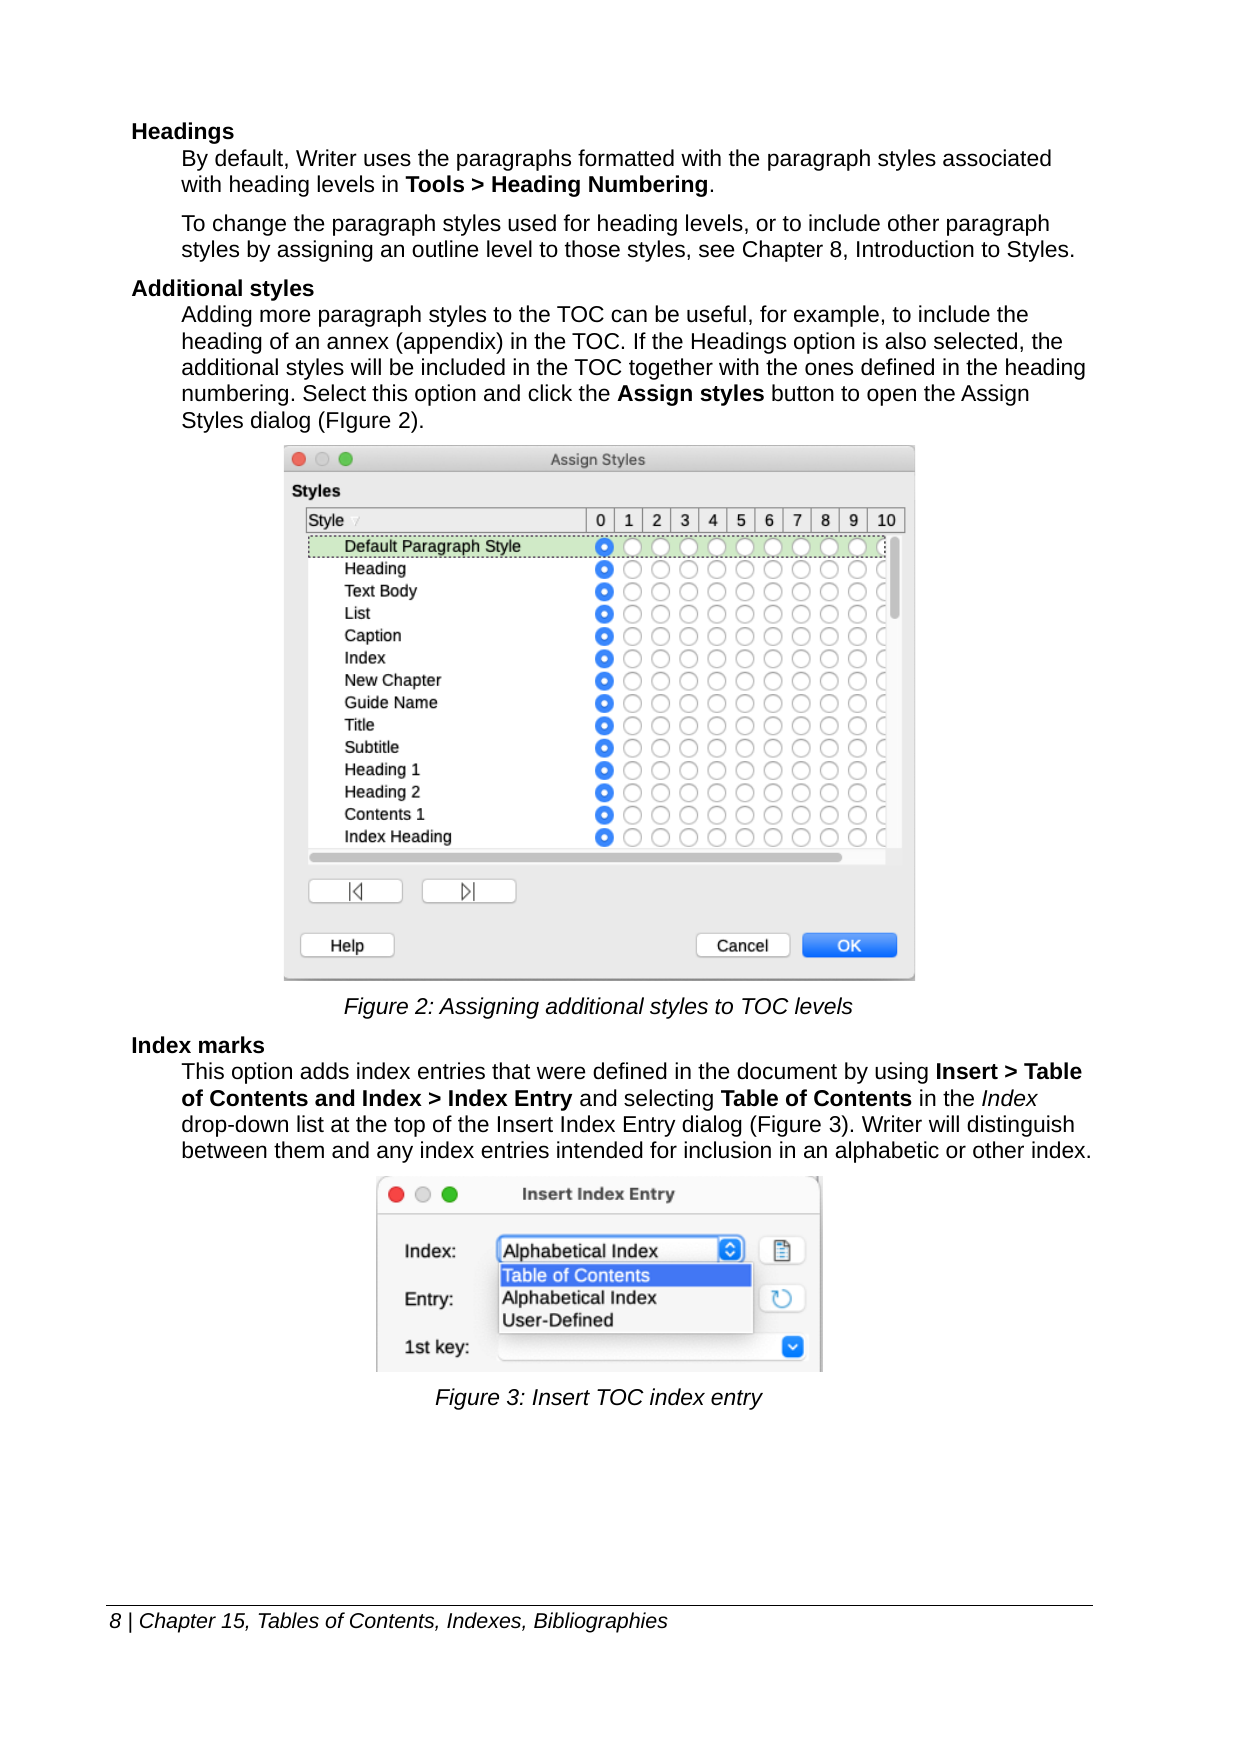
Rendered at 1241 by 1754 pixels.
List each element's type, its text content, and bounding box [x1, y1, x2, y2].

text Additional styles [131, 275, 1093, 301]
text Adding more paragraph styles to the TOC can be useful, for example, to include the heading of an annex (appendix) in the TOC. If the Headings option is also selected, the additional styles will be included in the TOC together with the ones defined in the heading numbering. Select this option and click the Assign styles button to open the Assign Styles dialog (FIgure 2). [181, 301, 1093, 433]
picture [376, 1176, 823, 1372]
text This option adds index entries that were defined in the document by using Insert > Table of Contents and Index > Index Entry and selecting Table of Contents in the Index drop-down list at the top of the Insert Index Entry dialog (Figure 3). Writer will distinguish between them and any index entries intended for inclusion in an alphabetic or other index. [181, 1058, 1093, 1164]
picture [283, 445, 915, 981]
text By default, Writer uses the paragraphs formatted with the paragraph styles associated with heading levels in Tools > Heading Numbering. [181, 144, 1093, 197]
text Headings [131, 118, 1093, 144]
text Index marks [131, 1032, 1093, 1058]
text Figure 3: Insert TOC index entry [376, 1384, 823, 1411]
text To change the paragraph styles used for heading levels, or to include other paragraph styles by assigning an outline level to those styles, see Chapter 8, Introduction to Styles. [181, 210, 1093, 262]
text Figure 2: Assigning additional styles to TOC levels [282, 993, 916, 1019]
